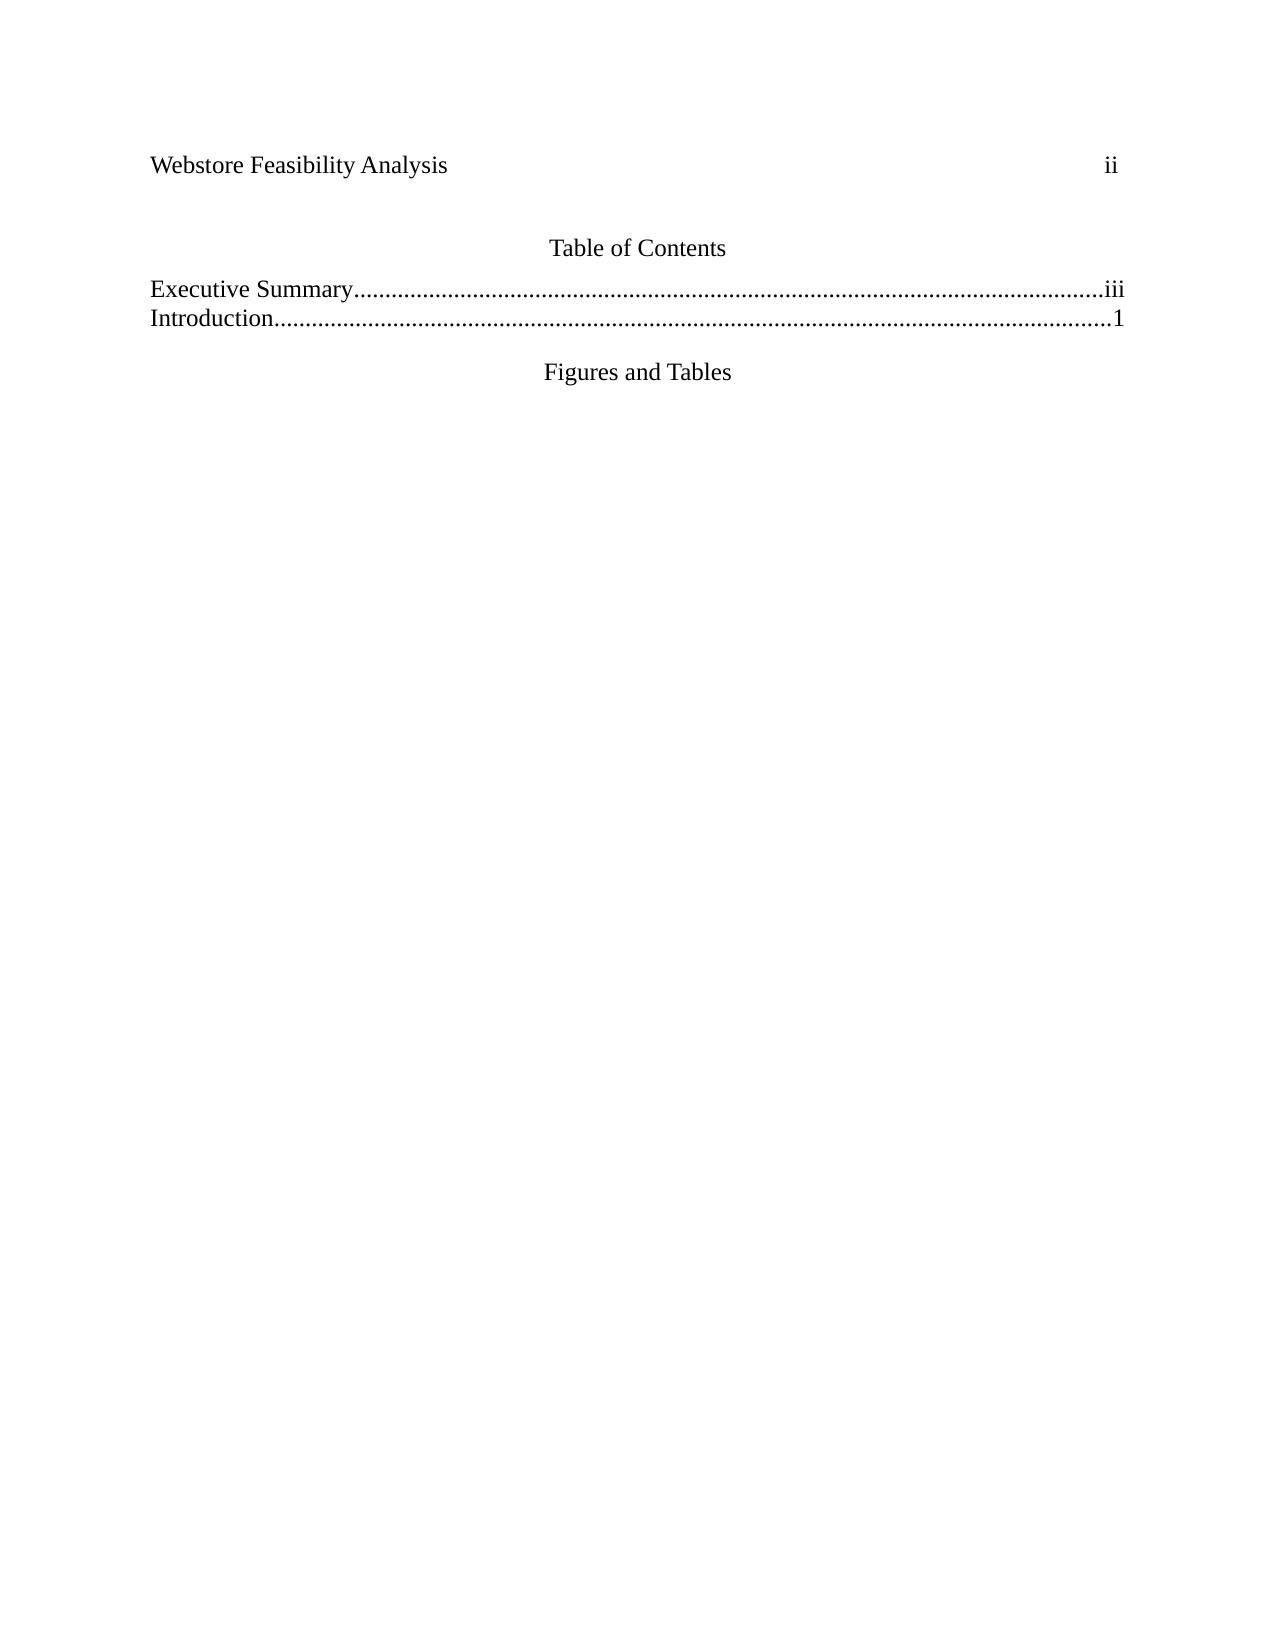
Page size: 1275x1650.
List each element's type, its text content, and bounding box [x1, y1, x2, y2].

text Introduction 1 [150, 303, 1125, 332]
subtitle Figures and Tables [150, 357, 1125, 386]
subtitle Table of Contents [150, 233, 1125, 262]
text Executive Summary iii [150, 274, 1125, 303]
